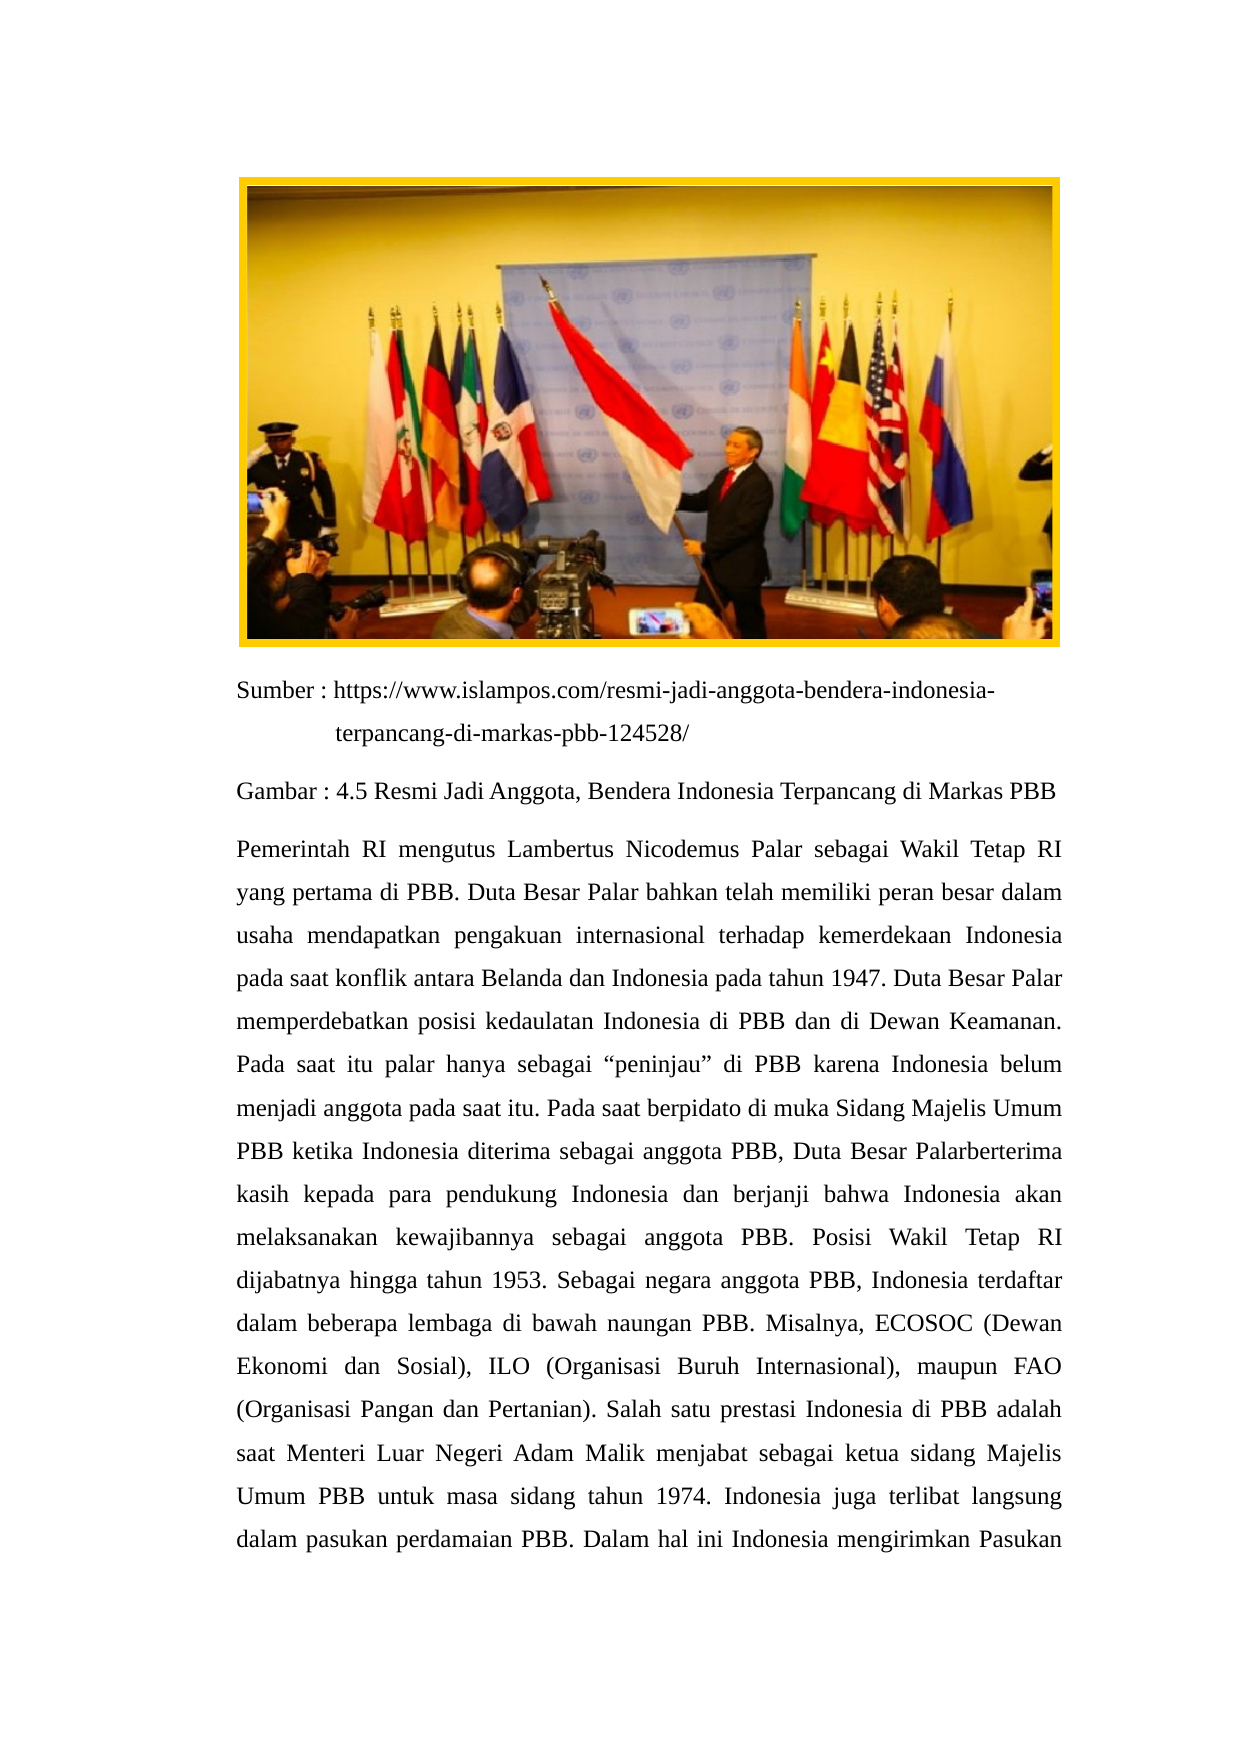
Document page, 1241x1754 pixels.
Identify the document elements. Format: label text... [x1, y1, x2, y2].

text Sumber : https://www.islampos.com/resmi-jadi-anggota-bendera-indonesia- terpancang-di-markas-pbb-124528/ [236, 675, 1063, 747]
picture [246, 185, 1053, 639]
text Gambar : 4.5 Resmi Jadi Anggota, Bendera Indonesia Terpancang di Markas PBB [236, 776, 1063, 805]
text Pemerintah RI mengutus Lambertus Nicodemus Palar sebagai Wakil Tetap RI yang pertama di PBB. Duta Besar Palar bahkan telah memiliki peran besar dalam usaha mendapatkan pengakuan internasional terhadap kemerdekaan Indonesia pada saat konflik antara Belanda dan Indonesia pada tahun 1947. Duta Besar Palar memperdebatkan posisi kedaulatan Indonesia di PBB dan di Dewan Keamanan. Pada saat itu palar hanya sebagai “peninjau” di PBB karena Indonesia belum menjadi anggota pada saat itu. Pada saat berpidato di muka Sidang Majelis Umum PBB ketika Indonesia diterima sebagai anggota PBB, Duta Besar Palarberterima kasih kepada para pendukung Indonesia dan berjanji bahwa Indonesia akan melaksanakan kewajibannya sebagai anggota PBB. Posisi Wakil Tetap RI dijabatnya hingga tahun 1953. Sebagai negara anggota PBB, Indonesia terdaftar dalam beberapa lembaga di bawah naungan PBB. Misalnya, ECOSOC (Dewan Ekonomi dan Sosial), ILO (Organisasi Buruh Internasional), maupun FAO (Organisasi Pangan dan Pertanian). Salah satu prestasi Indonesia di PBB adalah saat Menteri Luar Negeri Adam Malik menjabat sebagai ketua sidang Majelis Umum PBB untuk masa sidang tahun 1974. Indonesia juga terlibat langsung dalam pasukan perdamaian PBB. Dalam hal ini Indonesia mengirimkan Pasukan [236, 834, 1063, 1553]
